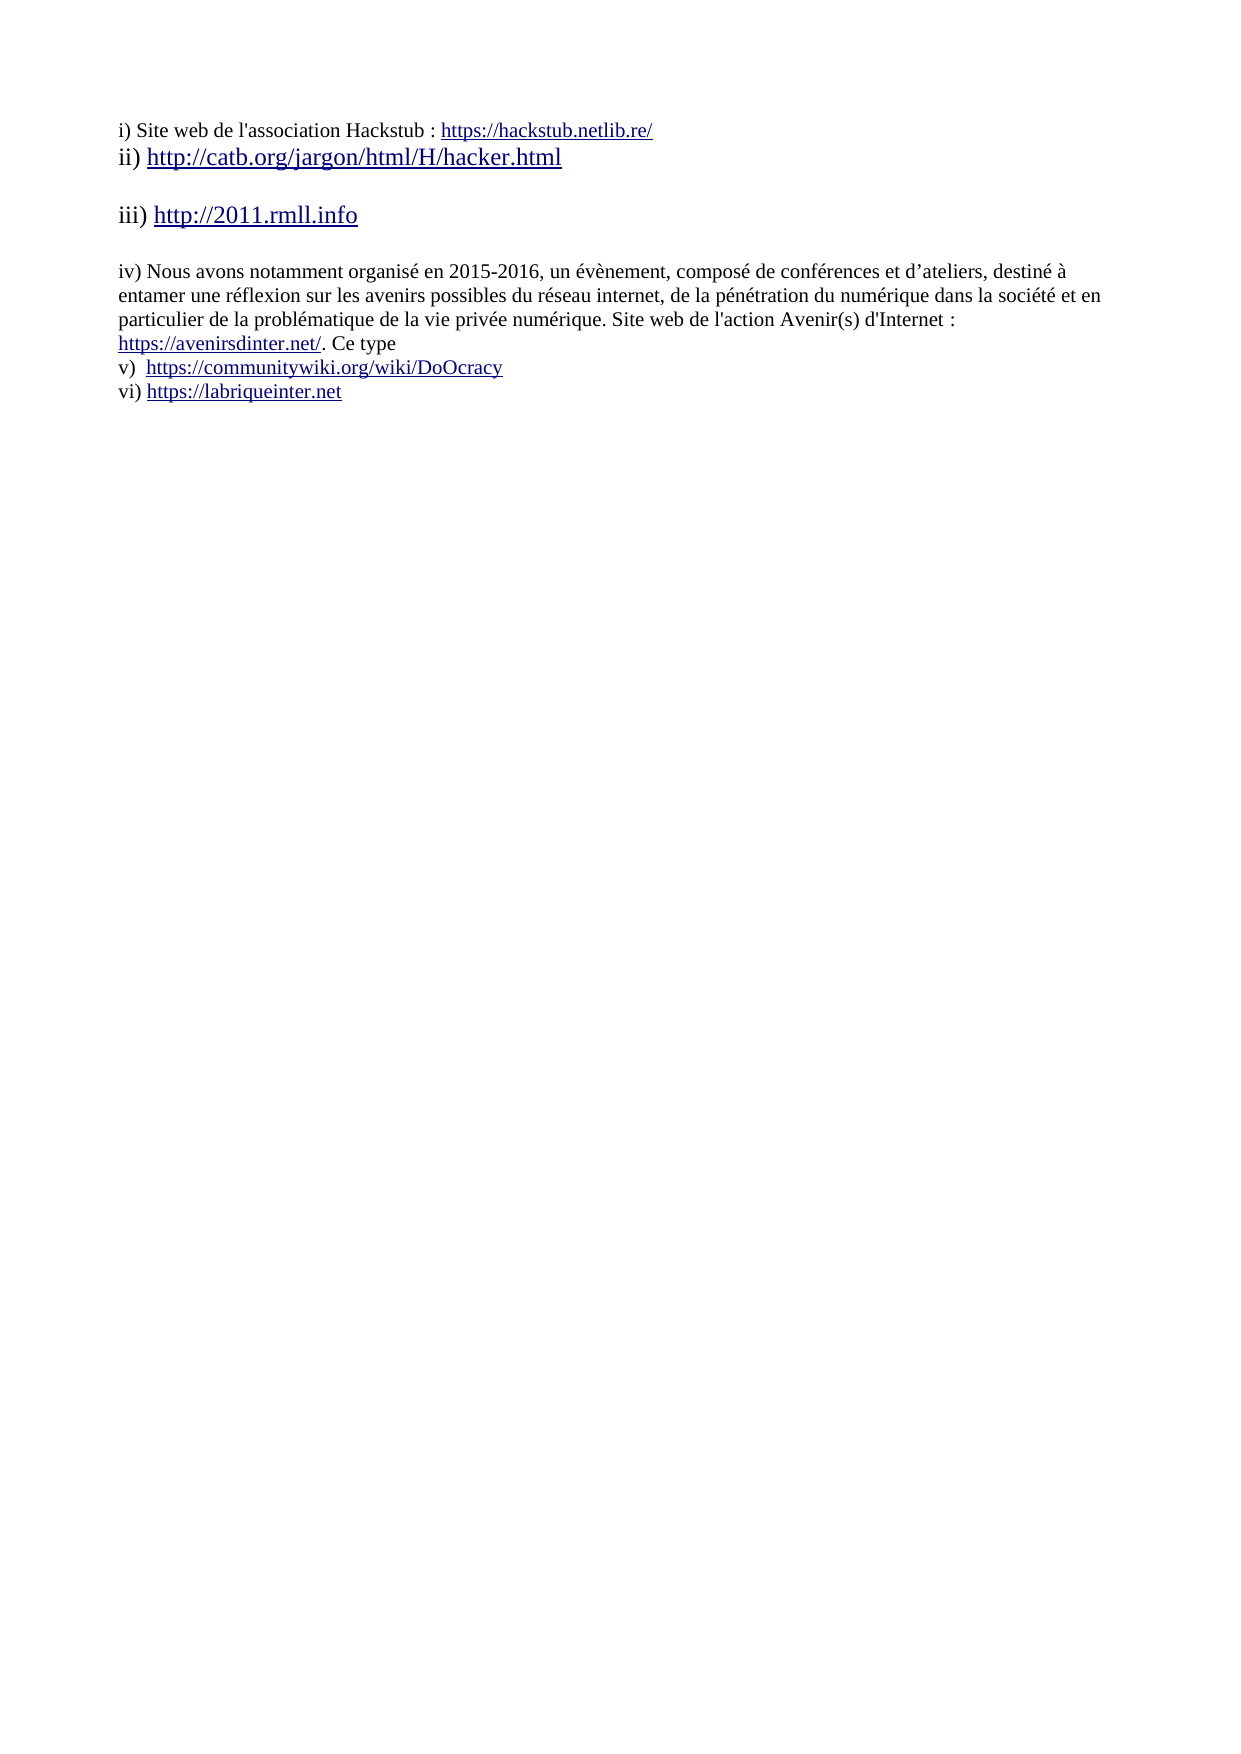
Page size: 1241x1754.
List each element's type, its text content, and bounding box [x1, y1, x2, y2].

text ) https://communitywiki.org/wiki/DoOcracy [118, 355, 1122, 379]
text ) https://labriqueinter.net [118, 379, 1122, 403]
text ) Nous avons notamment organisé en 2015-2016, un évènement, composé de conférences et d’ateliers, destiné à entamer une réflexion sur les avenirs possibles du réseau internet, de la pénétration du numérique dans la société et en particulier de la problématique de la vie privée numérique. Site web de l'action Avenir(s) d'Internet : https://avenirsdinter.net/. Ce type [118, 259, 1122, 355]
text ) Site web de l'association Hackstub : https://hackstub.netlib.re/ [118, 118, 1122, 142]
text ) http://catb.org/jargon/html/H/hacker.html [118, 142, 1122, 171]
list ) http://2011.rmll.info [118, 200, 1122, 229]
